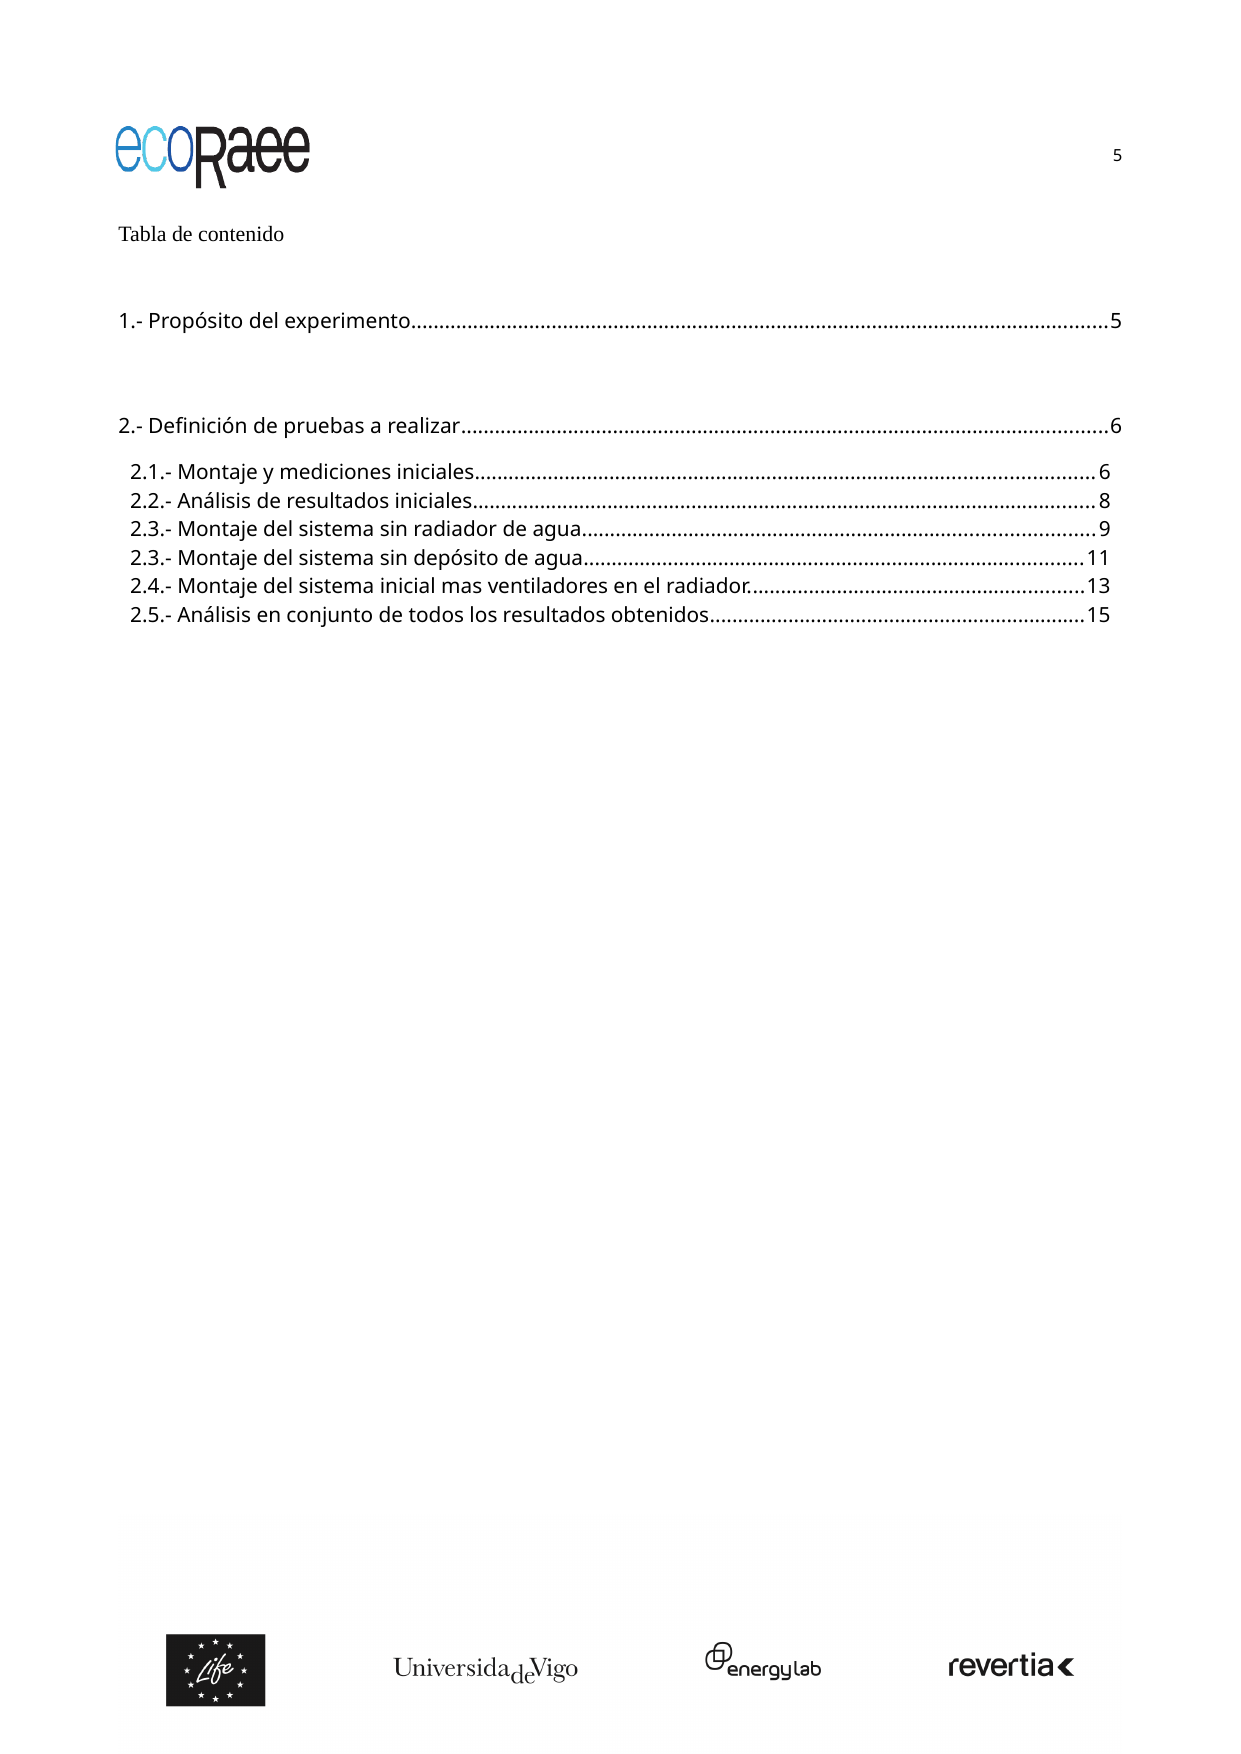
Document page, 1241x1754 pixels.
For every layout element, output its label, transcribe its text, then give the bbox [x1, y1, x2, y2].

text 2.2.- Análisis de resultados iniciales 8 [118, 486, 1122, 514]
text 1.- Propósito del experimento 5 [118, 306, 1122, 334]
text Tabla de contenido [118, 221, 1122, 247]
text 2.4.- Montaje del sistema inicial mas ventiladores en el radiador. 13 [118, 571, 1122, 600]
picture [114, 124, 311, 190]
picture [118, 1514, 1123, 1754]
text 2.3.- Montaje del sistema sin depósito de agua 11 [118, 543, 1122, 571]
text 2.3.- Montaje del sistema sin radiador de agua 9 [118, 514, 1122, 543]
text 2.- Definición de pruebas a realizar 6 [118, 411, 1122, 440]
text 2.5.- Análisis en conjunto de todos los resultados obtenidos 15 [118, 600, 1122, 628]
text 2.1.- Montaje y mediciones iniciales 6 [118, 457, 1122, 486]
